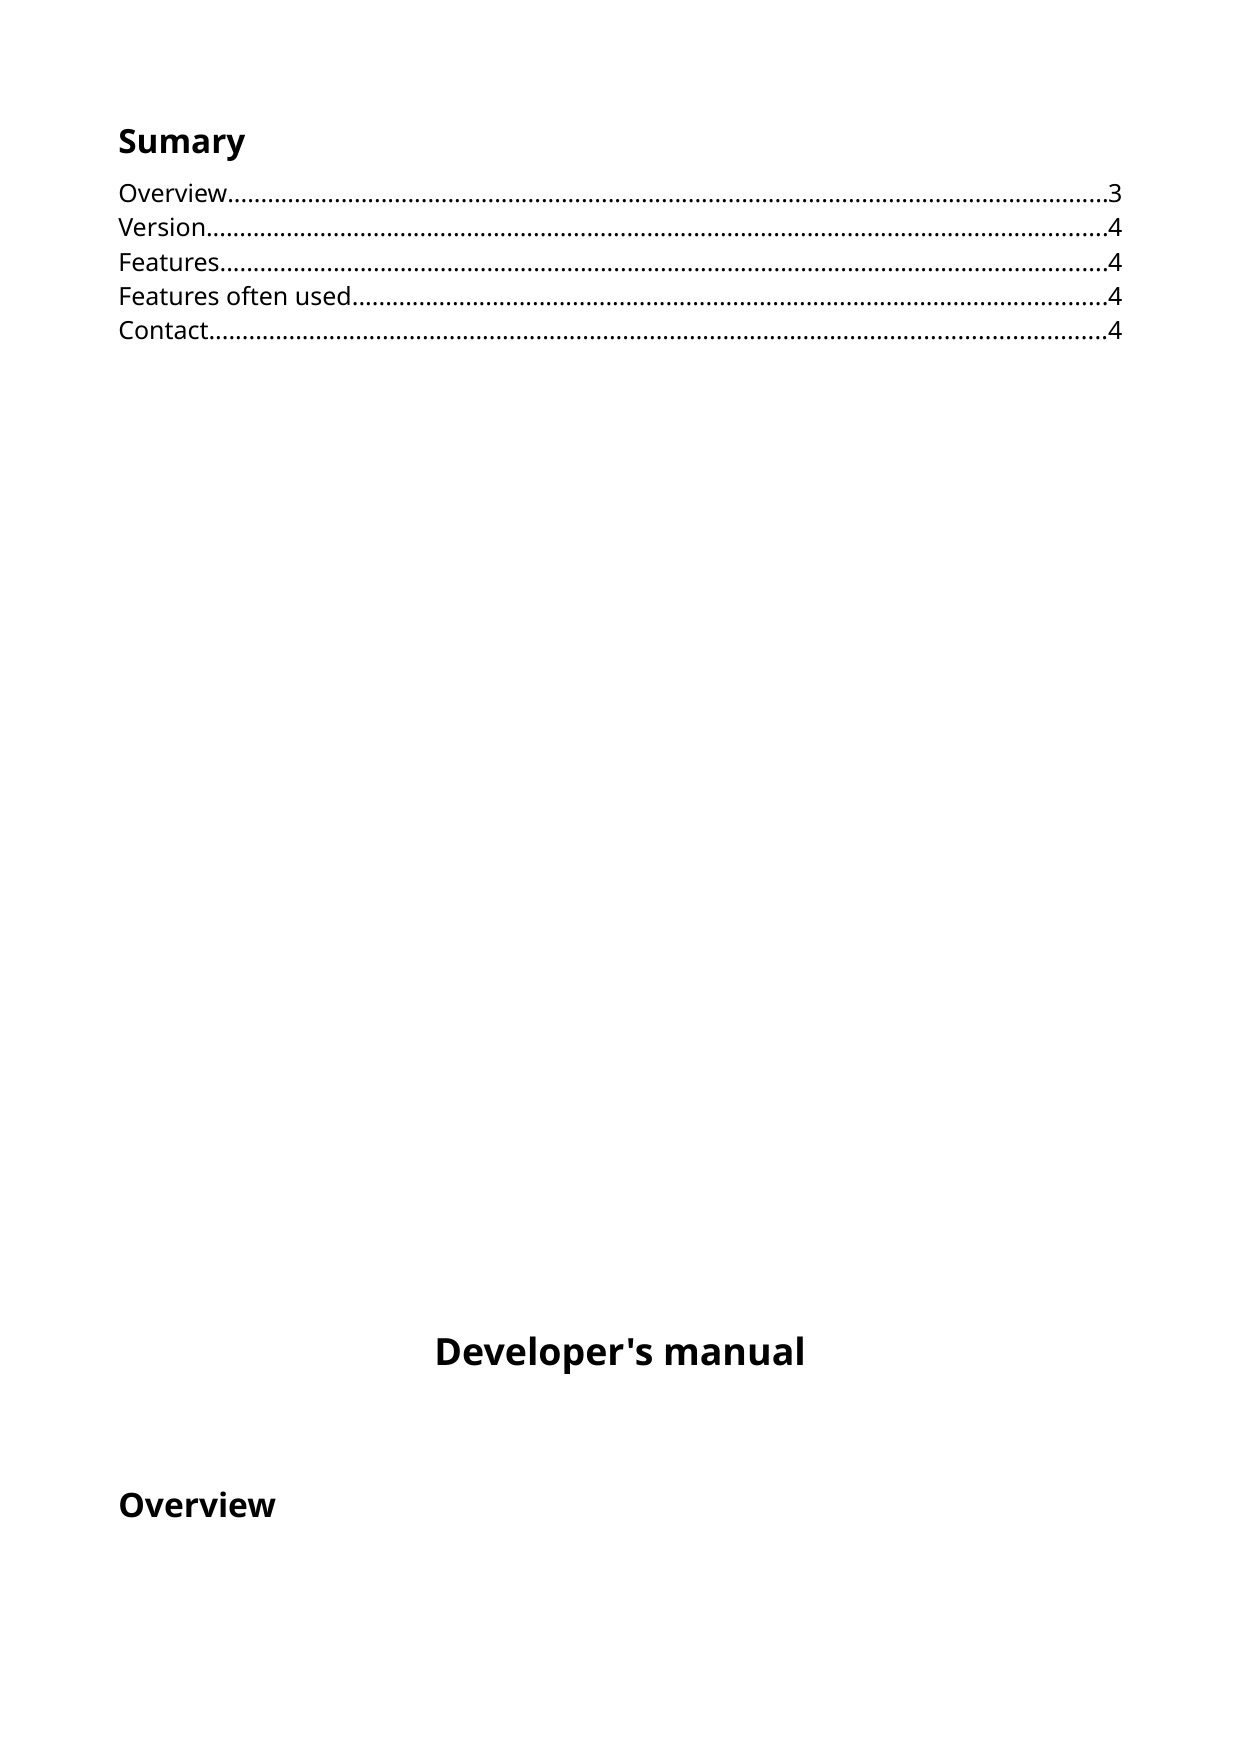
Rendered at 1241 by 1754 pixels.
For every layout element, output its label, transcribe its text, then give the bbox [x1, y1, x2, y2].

text Contact 4 [118, 312, 1122, 346]
text Features 4 [118, 244, 1122, 278]
title Developer's manual [118, 1325, 1122, 1376]
subtitle Overview [118, 1482, 1122, 1527]
text Features often used 4 [118, 278, 1122, 312]
text Overview 3 [118, 176, 1122, 210]
text Version 4 [118, 210, 1122, 244]
subtitle Sumary [118, 118, 1122, 163]
